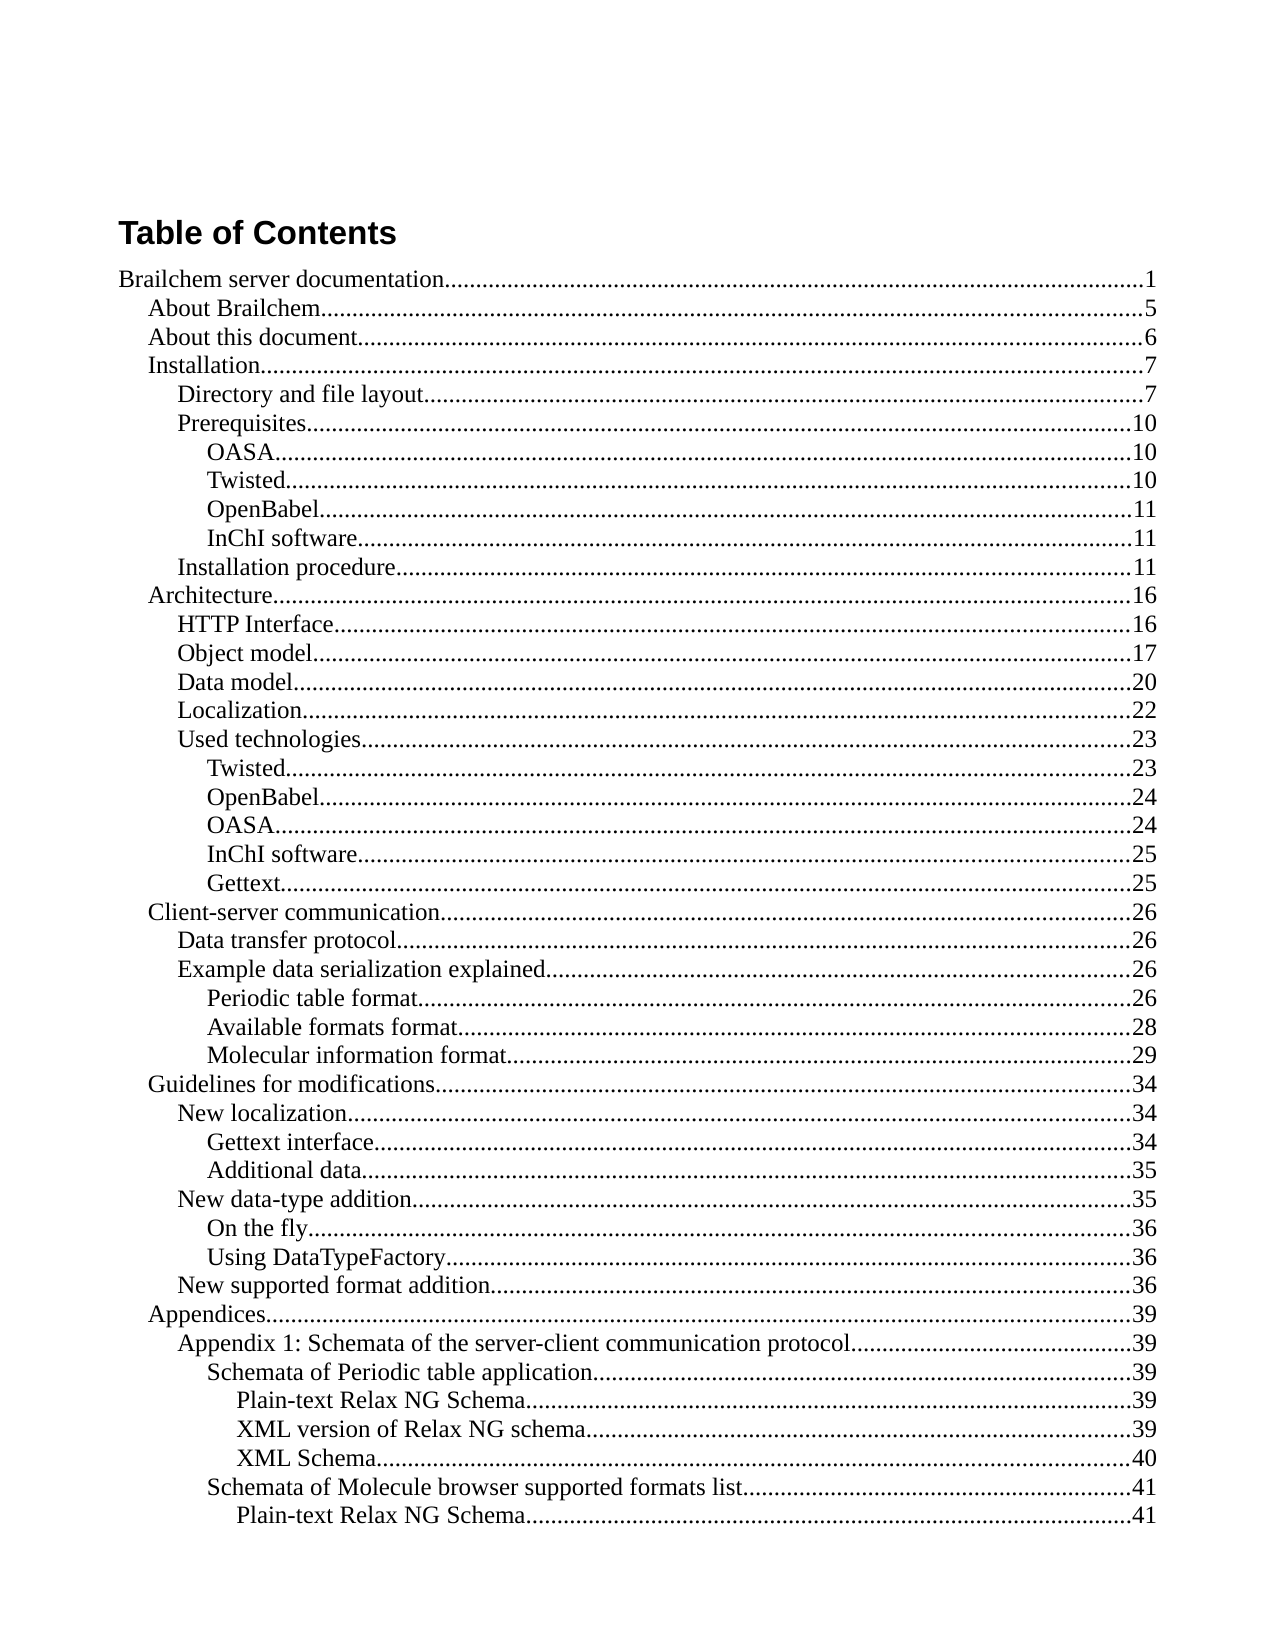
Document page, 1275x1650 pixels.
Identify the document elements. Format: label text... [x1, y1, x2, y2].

text InChI software 25 [207, 839, 1157, 868]
text OpenBabel 11 [207, 494, 1157, 523]
text Molecular information format 29 [207, 1040, 1157, 1069]
text New supported format addition 36 [177, 1270, 1157, 1299]
text Plain-text Relax NG Schema 39 [236, 1385, 1157, 1414]
text Gettext 25 [207, 868, 1157, 897]
text Using DataTypeFactory 36 [207, 1242, 1157, 1270]
text InChI software 11 [207, 523, 1157, 552]
text Architecture 16 [148, 580, 1157, 609]
text On the fly 36 [207, 1213, 1157, 1242]
text Schemata of Molecule browser supported formats list 41 [207, 1472, 1157, 1500]
text Appendix 1: Schemata of the server-client communication protocol 39 [177, 1328, 1157, 1357]
text OASA 10 [207, 437, 1157, 465]
text About this document 6 [148, 322, 1157, 350]
text Directory and file layout 7 [177, 379, 1157, 408]
text Used technologies 23 [177, 724, 1157, 753]
text Prerequisites 10 [177, 408, 1157, 437]
text Appendices 39 [148, 1299, 1157, 1328]
text New localization 34 [177, 1098, 1157, 1127]
text New data-type addition 35 [177, 1184, 1157, 1213]
text Localization 22 [177, 695, 1157, 724]
text Available formats format 28 [207, 1012, 1157, 1040]
text Data model 20 [177, 667, 1157, 695]
text Plain-text Relax NG Schema 41 [236, 1500, 1157, 1529]
text Schemata of Periodic table application 39 [207, 1357, 1157, 1385]
text OASA 24 [207, 810, 1157, 839]
text Twisted 10 [207, 465, 1157, 494]
text Additional data 35 [207, 1155, 1157, 1184]
text Brailchem server documentation 1 [118, 264, 1157, 293]
text Installation procedure 11 [177, 552, 1157, 580]
text HTTP Interface 16 [177, 609, 1157, 638]
text Example data serialization explained 26 [177, 954, 1157, 983]
text Data transfer protocol 26 [177, 925, 1157, 954]
text OpenBabel 24 [207, 782, 1157, 810]
text Guidelines for modifications 34 [148, 1069, 1157, 1098]
text About Brailchem 5 [148, 293, 1157, 322]
text Client-server communication 26 [148, 897, 1157, 925]
text Periodic table format 26 [207, 983, 1157, 1012]
text Gettext interface 34 [207, 1127, 1157, 1155]
text Object model 17 [177, 638, 1157, 667]
text XML version of Relax NG schema 39 [236, 1414, 1157, 1443]
text XML Schema 40 [236, 1443, 1157, 1472]
text Twisted 23 [207, 753, 1157, 782]
text Installation 7 [148, 350, 1157, 379]
subtitle Table of Contents [118, 213, 1157, 252]
